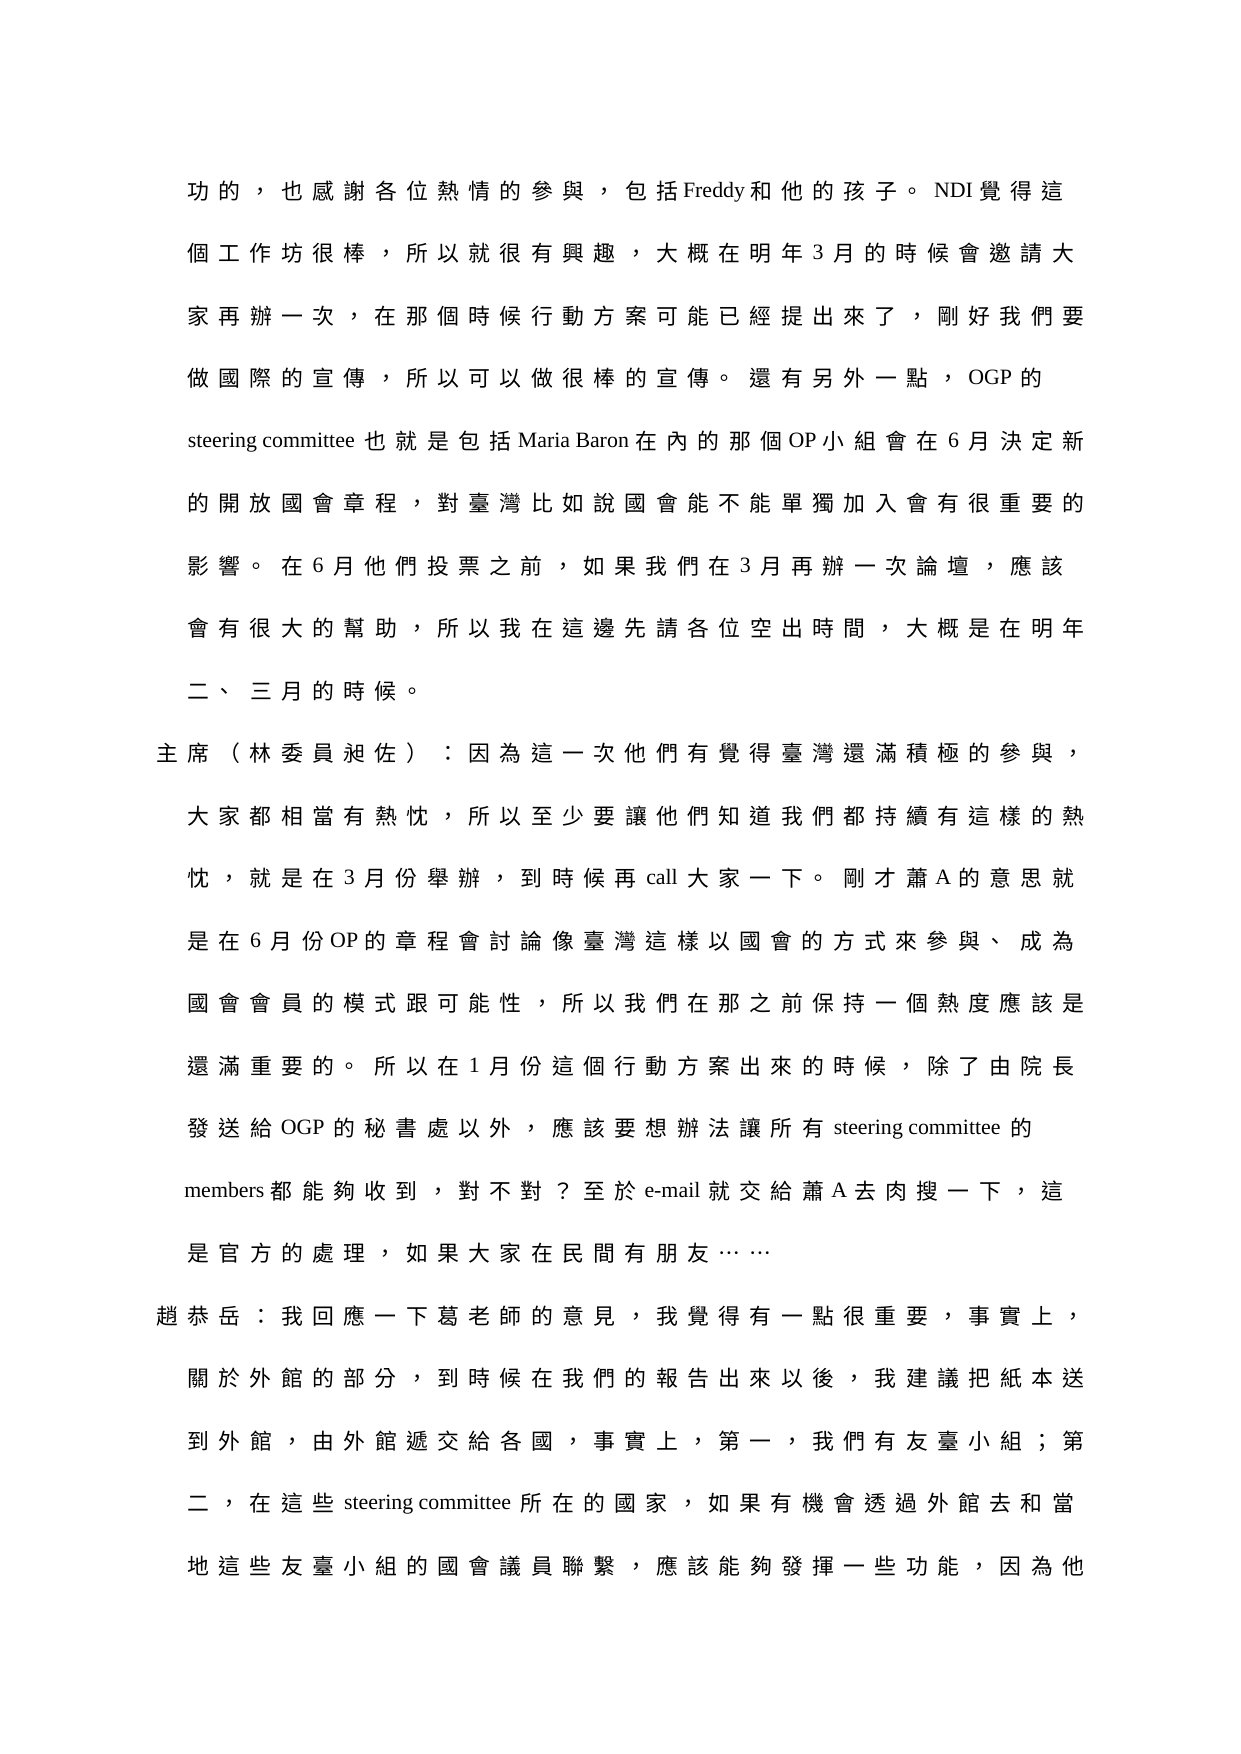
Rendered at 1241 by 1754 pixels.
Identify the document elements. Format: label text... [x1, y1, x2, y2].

text 趙恭岳：我回應一下葛老師的意見，我覺得有一點很重要，事實上，關於外館的部分，到時候在我們的報告出來以後，我建議把紙本送到外館，由外館遞交給各國，事實上，第一，我們有友臺小組；第二，在這些steering committee所在的國家，如果有機會透過外館去和當地這些友臺小組的國會議員聯繫，應該能夠發揮一些功能，因為他 [151, 1283, 1089, 1596]
text 主席（林委員昶佐）：因為這一次他們有覺得臺灣還滿積極的參與，大家都相當有熱忱，所以至少要讓他們知道我們都持續有這樣的熱忱，就是在3月份舉辦，到時候再call大家一下。剛才蕭A的意思就是在6月份OP的章程會討論像臺灣這樣以國會的方式來參與、成為國會會員的模式跟可能性，所以我們在那之前保持一個熱度應該是還滿重要的。所以在1月份這個行動方案出來的時候，除了由院長發送給OGP的秘書處以外，應該要想辦法讓所有steering committee的members都能夠收到，對不對？至於e-mail就交給蕭A去肉搜一下，這是官方的處理，如果大家在民間有朋友…… [151, 721, 1089, 1283]
text 功的，也感謝各位熱情的參與，包括Freddy和他的孩子。NDI覺得這個工作坊很棒，所以就很有興趣，大概在明年3月的時候會邀請大家再辦一次，在那個時候行動方案可能已經提出來了，剛好我們要做國際的宣傳，所以可以做很棒的宣傳。還有另外一點，OGP的steering committee也就是包括Maria Baron在內的那個OP小組會在6月決定新的開放國會章程，對臺灣比如說國會能不能單獨加入會有很重要的影響。在6月他們投票之前，如果我們在3月再辦一次論壇，應該會有很大的幫助，所以我在這邊先請各位空出時間，大概是在明年二、三月的時候。 [151, 158, 1089, 721]
